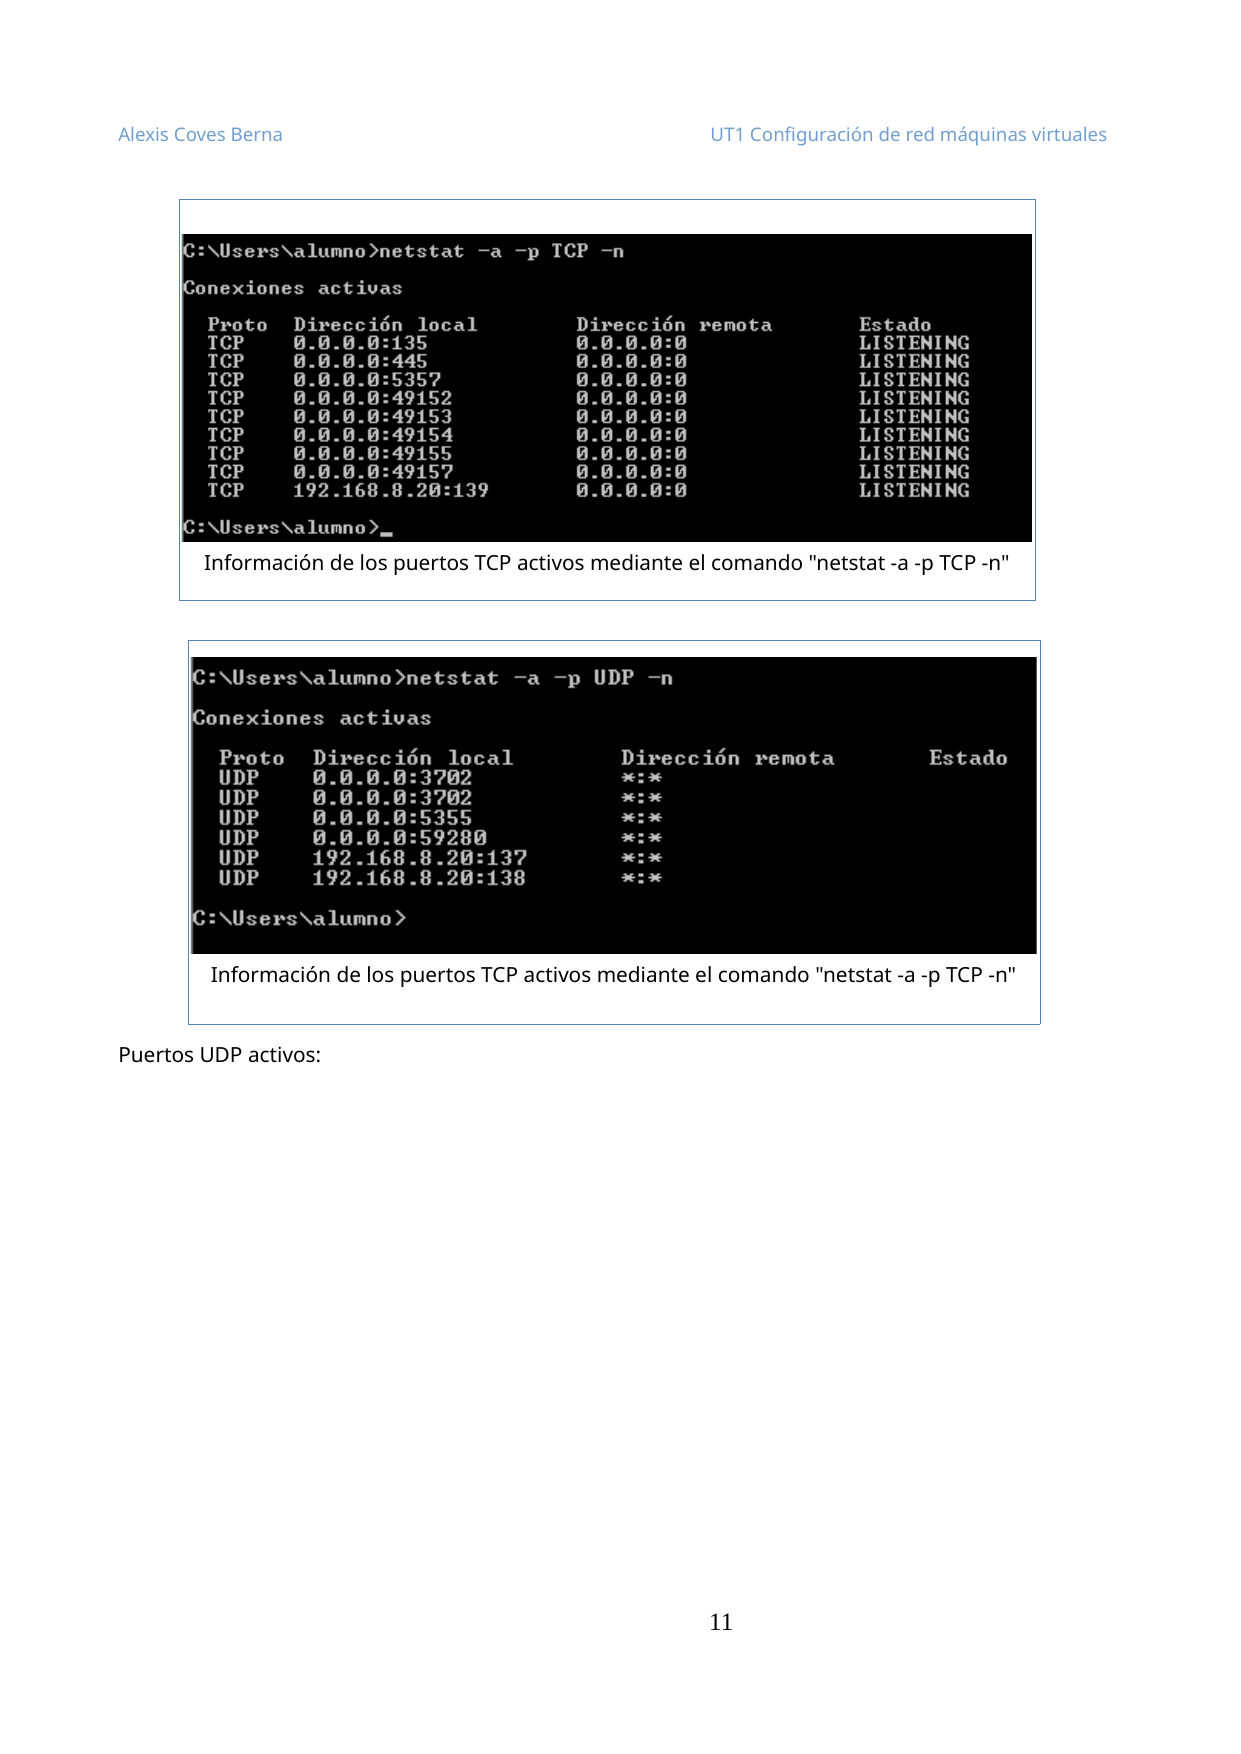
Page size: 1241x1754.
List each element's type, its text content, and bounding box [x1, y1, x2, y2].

text Información de los puertos TCP activos mediante el comando "netstat -a -p TCP -n" [182, 282, 1032, 576]
picture [190, 657, 1037, 699]
table_header [788, 1073, 1122, 1132]
table_header [453, 1073, 787, 1132]
text Puertos UDP activos: [118, 878, 1122, 1068]
text [182, 214, 1032, 234]
table_header [118, 1073, 453, 1132]
picture [181, 234, 1032, 282]
text Información de los puertos TCP activos mediante el comando "netstat -a -p TCP -n" [191, 699, 1037, 988]
